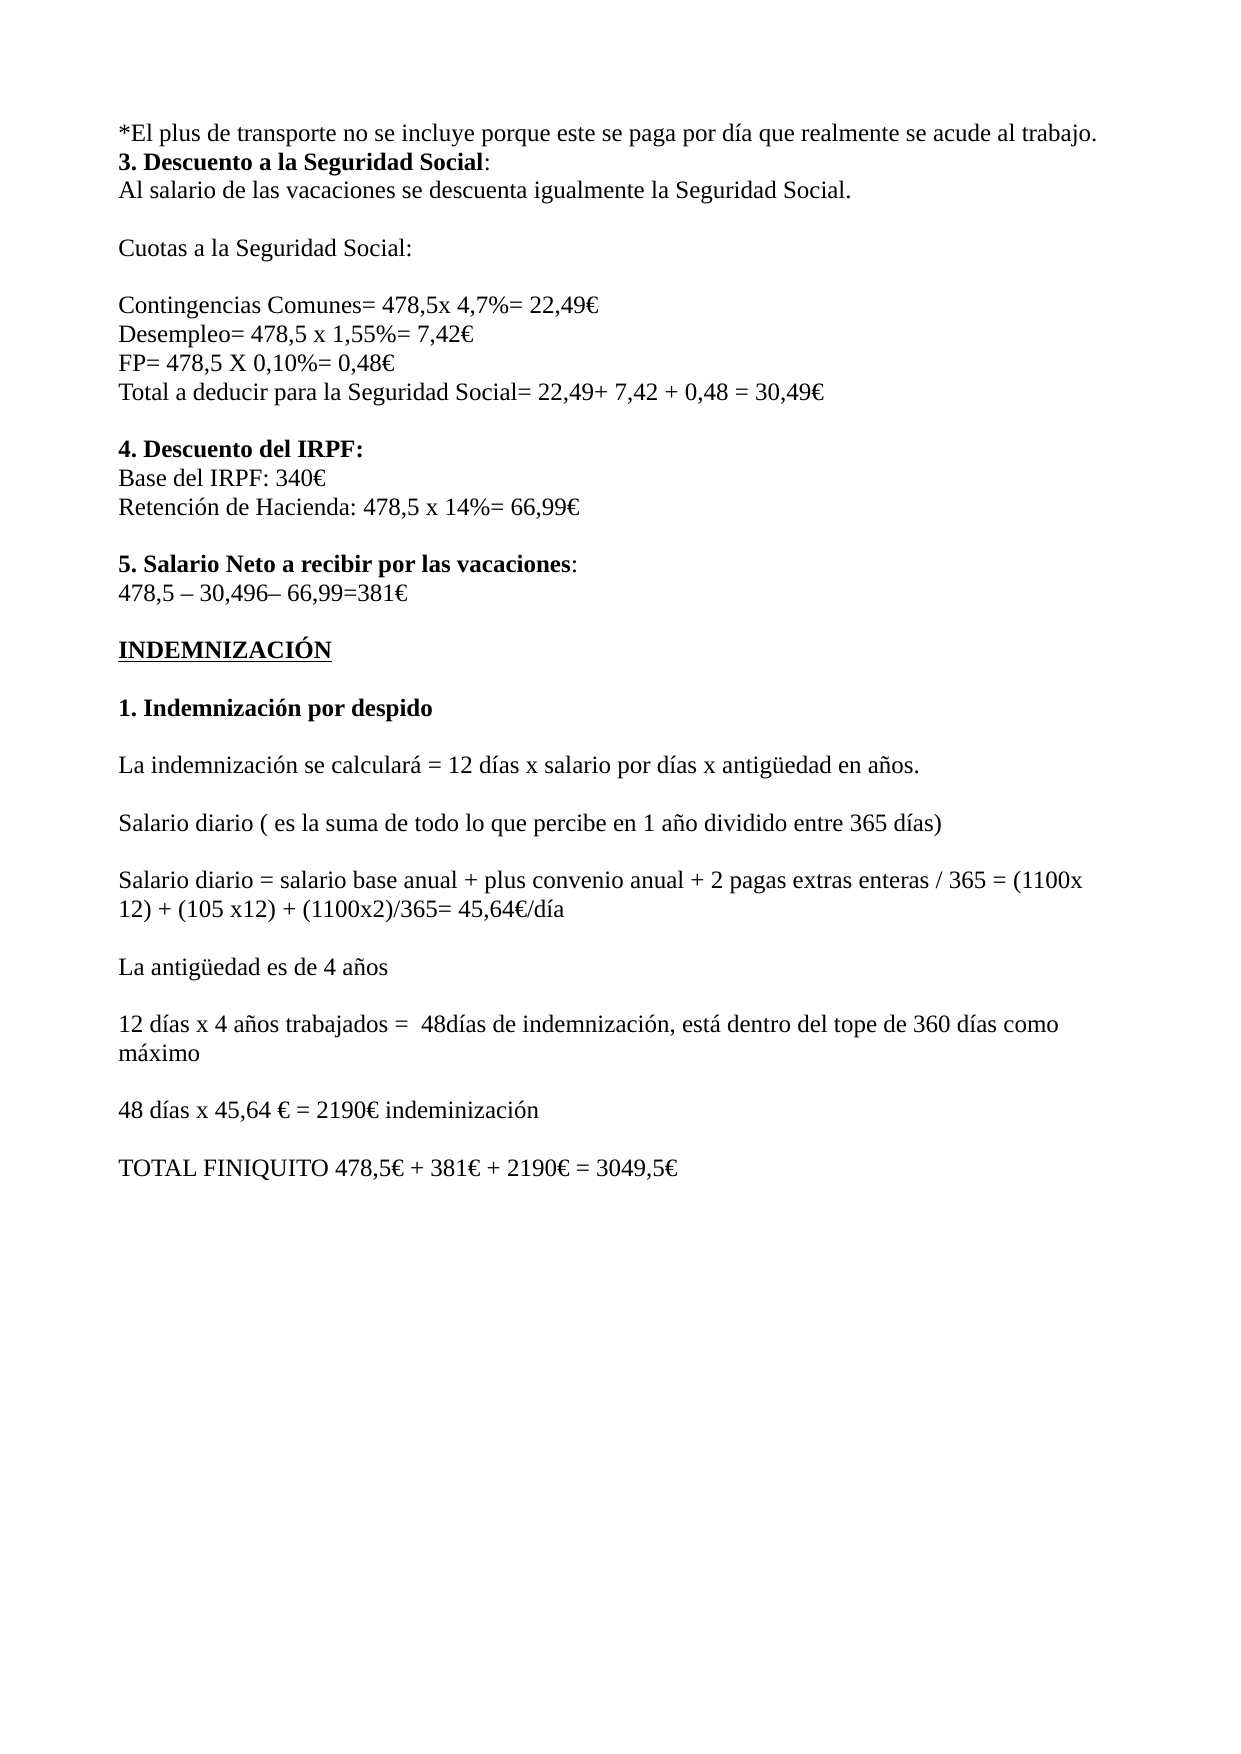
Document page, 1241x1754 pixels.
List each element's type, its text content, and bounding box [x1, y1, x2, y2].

text Contingencias Comunes= 478,5x 4,7%= 22,49€ [118, 291, 1122, 319]
text FP= 478,5 X 0,10%= 0,48€ [118, 348, 1122, 377]
text 4. Descuento del IRPF: [118, 434, 1122, 463]
text 5. Salario Neto a recibir por las vacaciones: [118, 549, 1122, 578]
text TOTAL FINIQUITO 478,5€ + 381€ + 2190€ = 3049,5€ [118, 1153, 1122, 1182]
text Total a deducir para la Seguridad Social= 22,49+ 7,42 + 0,48 = 30,49€ [118, 377, 1122, 406]
text Al salario de las vacaciones se descuenta igualmente la Seguridad Social. [118, 176, 1122, 204]
text 48 días x 45,64 € = 2190€ indeminización [118, 1096, 1122, 1124]
text Retención de Hacienda: 478,5 x 14%= 66,99€ [118, 492, 1122, 521]
text INDEMNIZACIÓN [118, 636, 1122, 664]
text 478,5 – 30,496– 66,99=381€ [118, 578, 1122, 607]
text Salario diario = salario base anual + plus convenio anual + 2 pagas extras enteras / 365 = (1100x 12) + (105 x12) + (1100x2)/365= 45,64€/día [118, 866, 1122, 923]
text La antigüedad es de 4 años [118, 952, 1122, 981]
text 3. Descuento a la Seguridad Social: [118, 147, 1122, 176]
text 1. Indemnización por despido [118, 693, 1122, 722]
text La indemnización se calculará = 12 días x salario por días x antigüedad en años. [118, 751, 1122, 779]
text Cuotas a la Seguridad Social: [118, 233, 1122, 262]
text *El plus de transporte no se incluye porque este se paga por día que realmente se acude al trabajo. [118, 118, 1122, 147]
text Base del IRPF: 340€ [118, 463, 1122, 492]
text Desempleo= 478,5 x 1,55%= 7,42€ [118, 319, 1122, 348]
text 12 días x 4 años trabajados = 48días de indemnización, está dentro del tope de 360 días como máximo [118, 1009, 1122, 1067]
text Salario diario ( es la suma de todo lo que percibe en 1 año dividido entre 365 días) [118, 808, 1122, 837]
